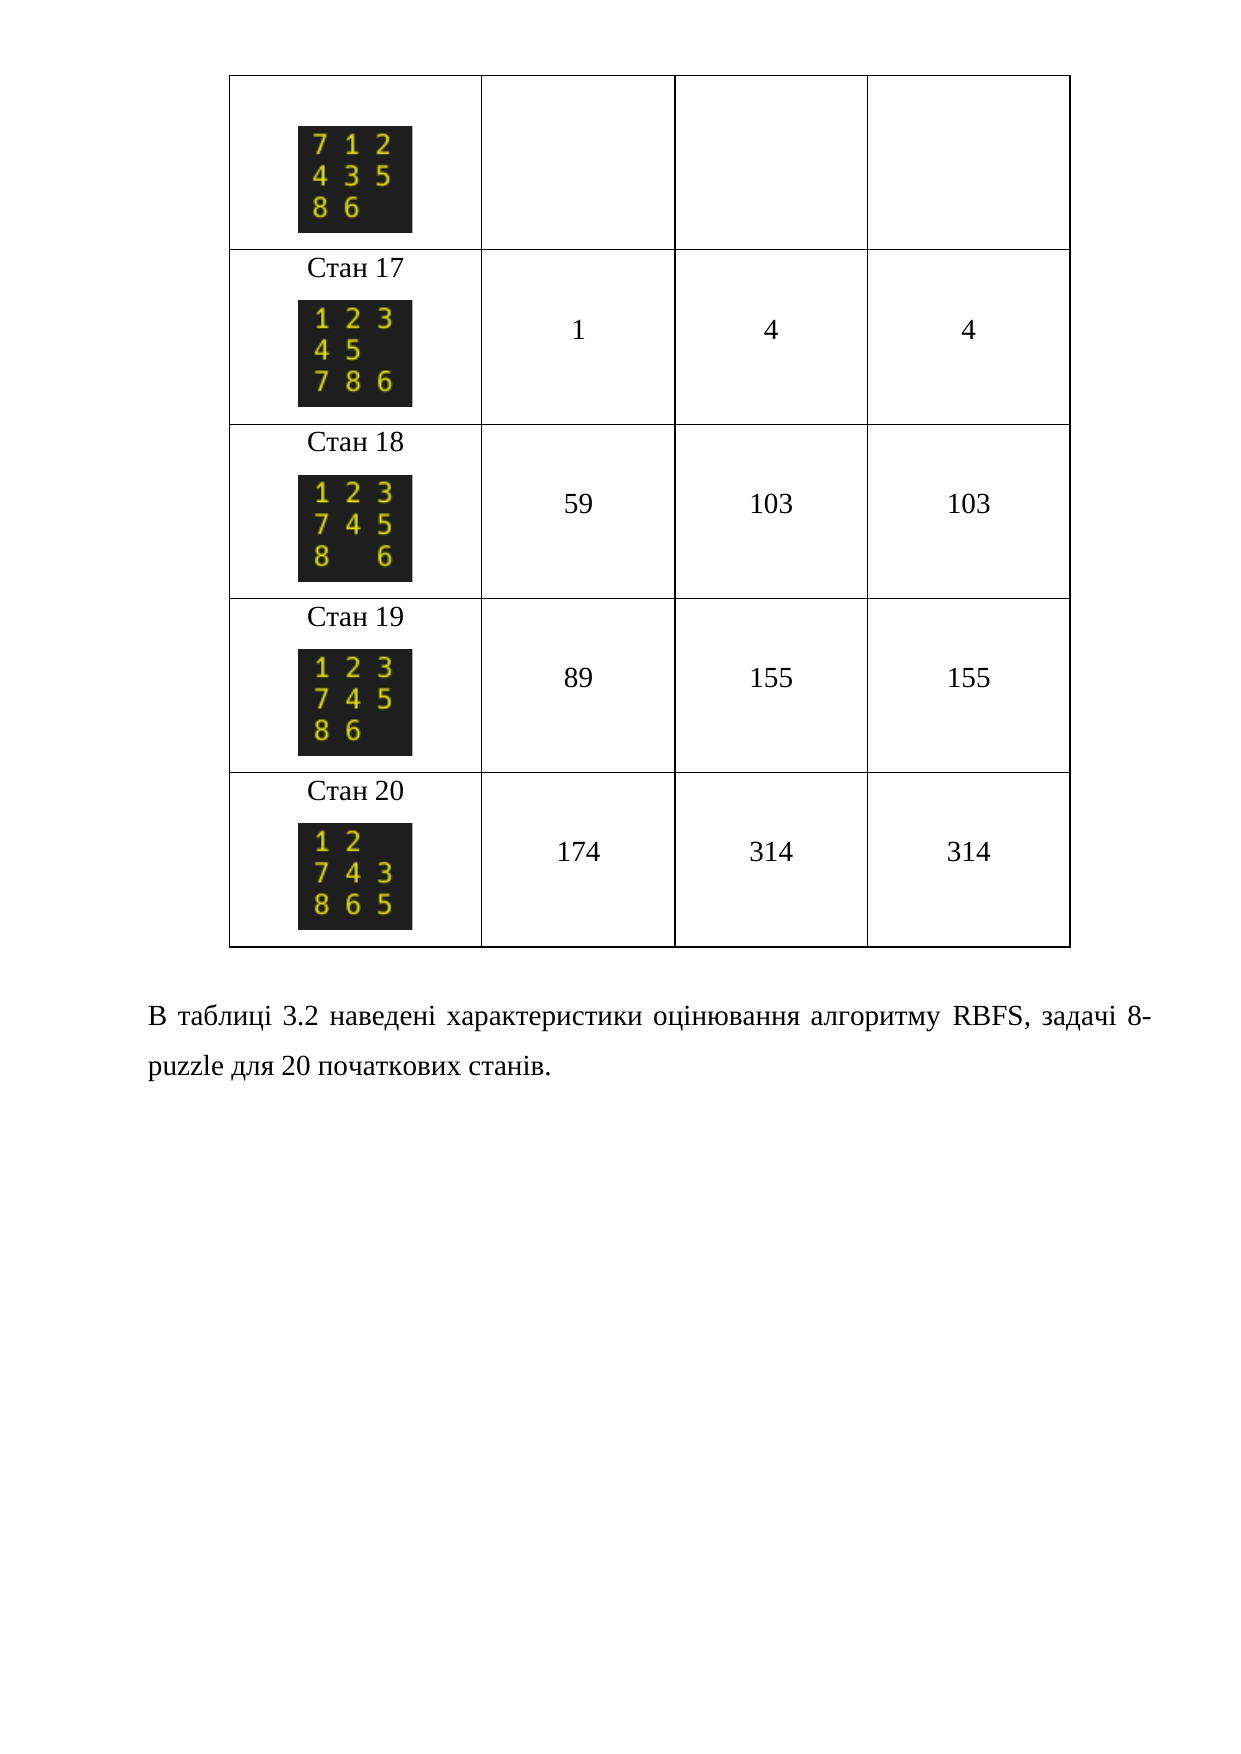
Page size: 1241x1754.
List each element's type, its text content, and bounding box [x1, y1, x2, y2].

table_cell 155 [676, 599, 867, 772]
table_cell 103 [868, 425, 1069, 598]
table_cell [868, 76, 1069, 249]
table_cell 314 [676, 773, 867, 946]
table_cell 4 [676, 250, 867, 423]
table_cell Стан 17 [230, 250, 481, 423]
table_cell 1 [482, 250, 674, 423]
text В таблиці 3.2 наведені характеристики оцінювання алгоритму RBFS, задачі 8-puzzle для 20 початкових станів. [148, 998, 1152, 1082]
table_cell 89 [482, 599, 674, 772]
table_cell 59 [482, 425, 674, 598]
table_cell 155 [868, 599, 1069, 772]
table_cell Стан 18 [230, 425, 481, 598]
table_cell 314 [868, 773, 1069, 946]
table_cell Стан 20 [230, 773, 481, 946]
table_cell Стан 19 [230, 599, 481, 772]
table_cell 4 [868, 250, 1069, 423]
table_cell [482, 76, 674, 249]
table_cell [230, 76, 481, 249]
table_cell 103 [676, 425, 867, 598]
table_cell [676, 76, 867, 249]
table_cell 174 [482, 773, 674, 946]
